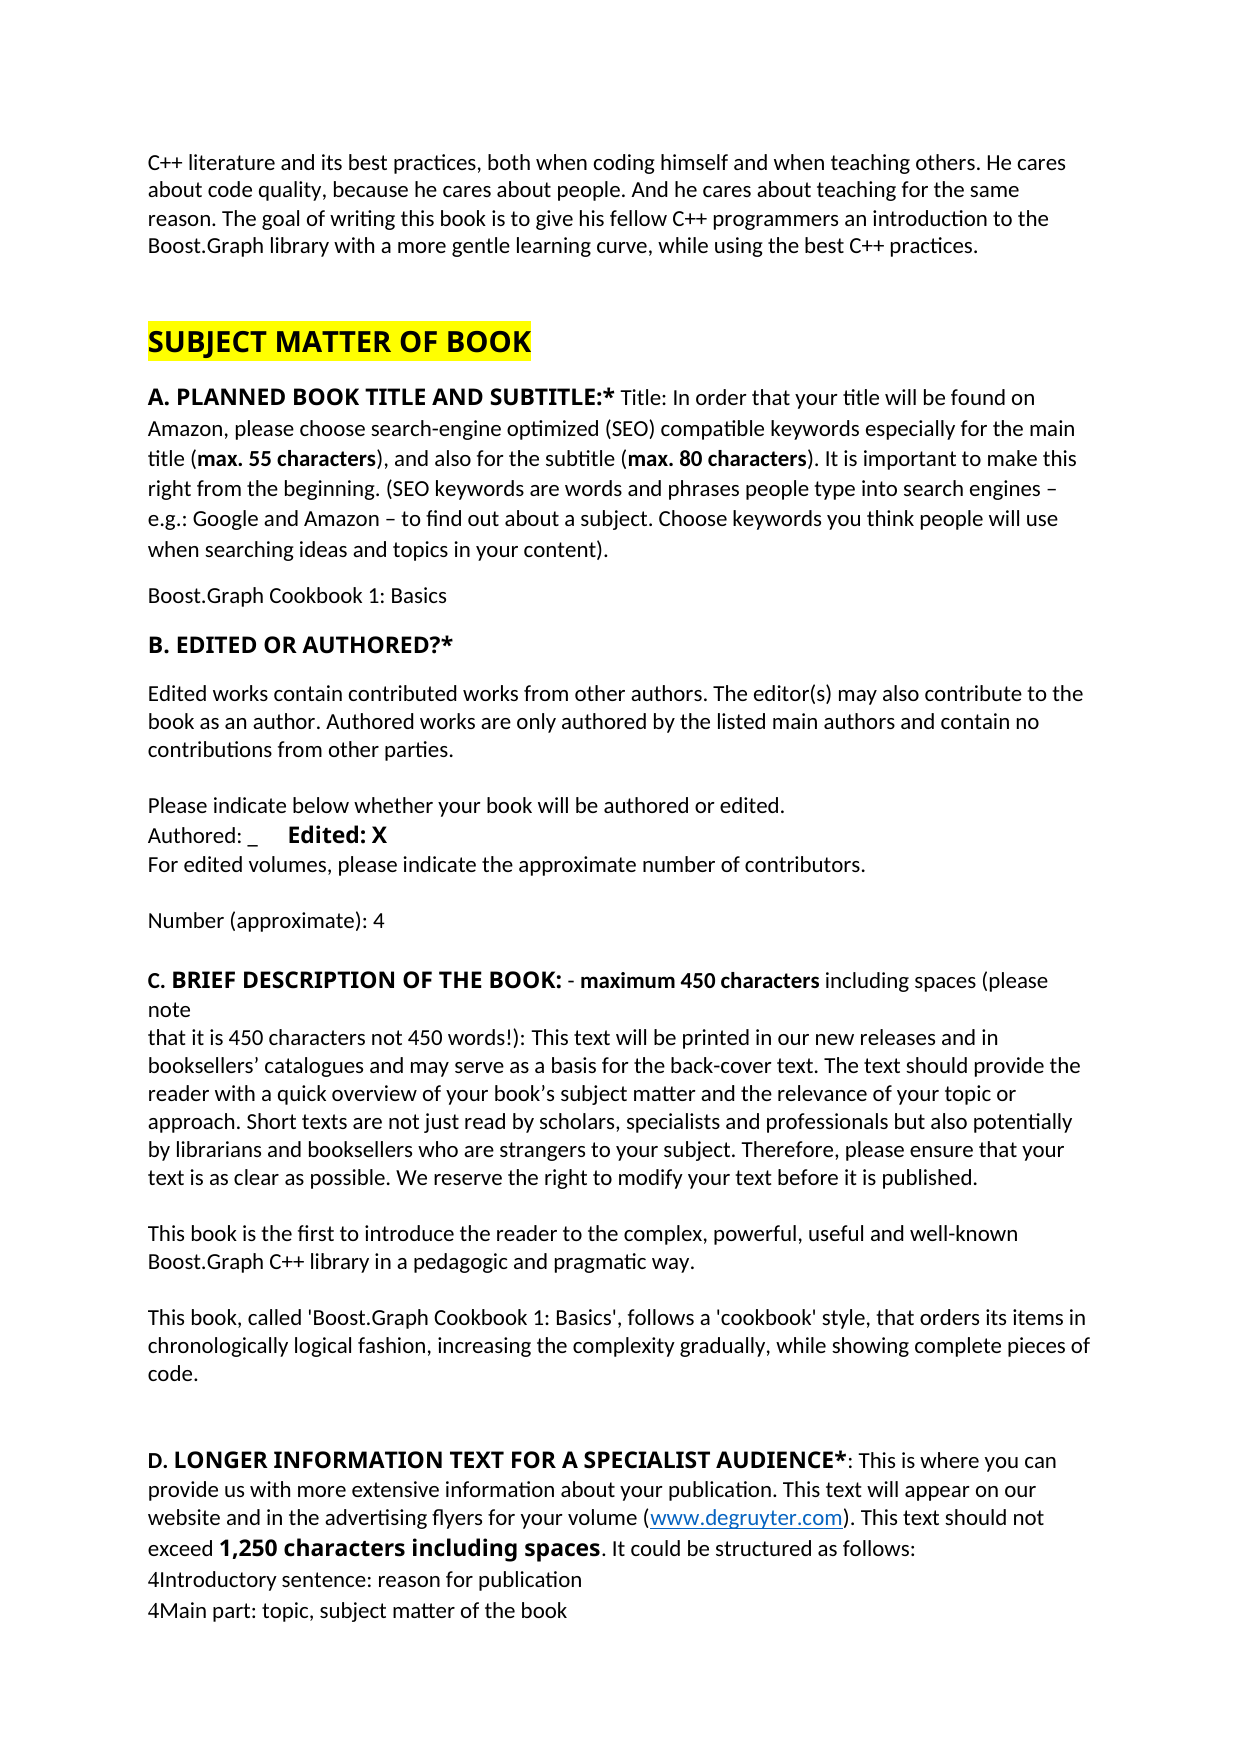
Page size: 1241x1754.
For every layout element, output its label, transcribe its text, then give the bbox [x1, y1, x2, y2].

text Edited works contain contributed works from other authors. The editor(s) may also contribute to the book as an author. Authored works are only authored by the listed main authors and contain no contributions from other parties. [148, 679, 1093, 763]
text Introductory sentence: reason for publication [148, 1563, 1093, 1594]
text D. LONGER INFORMATION TEXT FOR A SPECIALIST AUDIENCE*: This is where you can provide us with more extensive information about your publication. This text will appear on our website and in the advertising flyers for your volume (www.degruyter.com). This text should not exceed 1,250 characters including spaces. It could be structured as follows: [148, 1444, 1093, 1563]
text B. EDITED OR AUTHORED?* [148, 628, 1093, 660]
text Please indicate below whether your book will be authored or edited. [148, 791, 1093, 819]
text SUBJECT MATTER OF BOOK [148, 321, 1093, 361]
text Authored: _ Edited: X [148, 819, 1093, 850]
text Main part: topic, subject matter of the book [148, 1594, 1093, 1625]
text C. BRIEF DESCRIPTION OF THE BOOK: - maximum 450 characters including spaces (please note [148, 963, 1093, 1023]
text Boost.Graph Cookbook 1: Basics [148, 582, 1093, 610]
text C++ literature and its best practices, both when coding himself and when teaching others. He cares about code quality, because he cares about people. And he cares about teaching for the same reason. The goal of writing this book is to give his fellow C++ programmers an introduction to the Boost.Graph library with a more gentle learning curve, while using the best C++ practices. [148, 148, 1093, 260]
text A. PLANNED BOOK TITLE AND SUBTITLE:* Title: In order that your title will be found on Amazon, please choose search-engine optimized (SEO) compatible keywords especially for the main title (max. 55 characters), and also for the subtitle (max. 80 characters). It is important to make this right from the beginning. (SEO keywords are words and phrases people type into search engines – e.g.: Google and Amazon – to find out about a subject. Choose keywords you think people will use when searching ideas and topics in your content). [148, 381, 1093, 563]
text This book, called 'Boost.Graph Cookbook 1: Basics', follows a 'cookbook' style, that orders its items in chronologically logical fashion, increasing the complexity gradually, while showing complete pieces of code. [148, 1303, 1093, 1387]
text For edited volumes, please indicate the approximate number of contributors. [148, 850, 1093, 878]
text that it is 450 characters not 450 words!): This text will be printed in our new releases and in booksellers’ catalogues and may serve as a basis for the back-cover text. The text should provide the reader with a quick overview of your book’s subject matter and the relevance of your topic or approach. Short texts are not just read by scholars, specialists and professionals but also potentially by librarians and booksellers who are strangers to your subject. Therefore, please ensure that your text is as clear as possible. We reserve the right to modify your text before it is published. [148, 1023, 1093, 1191]
text Number (approximate): 4 [148, 906, 1093, 934]
text This book is the first to introduce the reader to the complex, powerful, useful and well-known Boost.Graph C++ library in a pedagogic and pragmatic way. [148, 1219, 1093, 1275]
